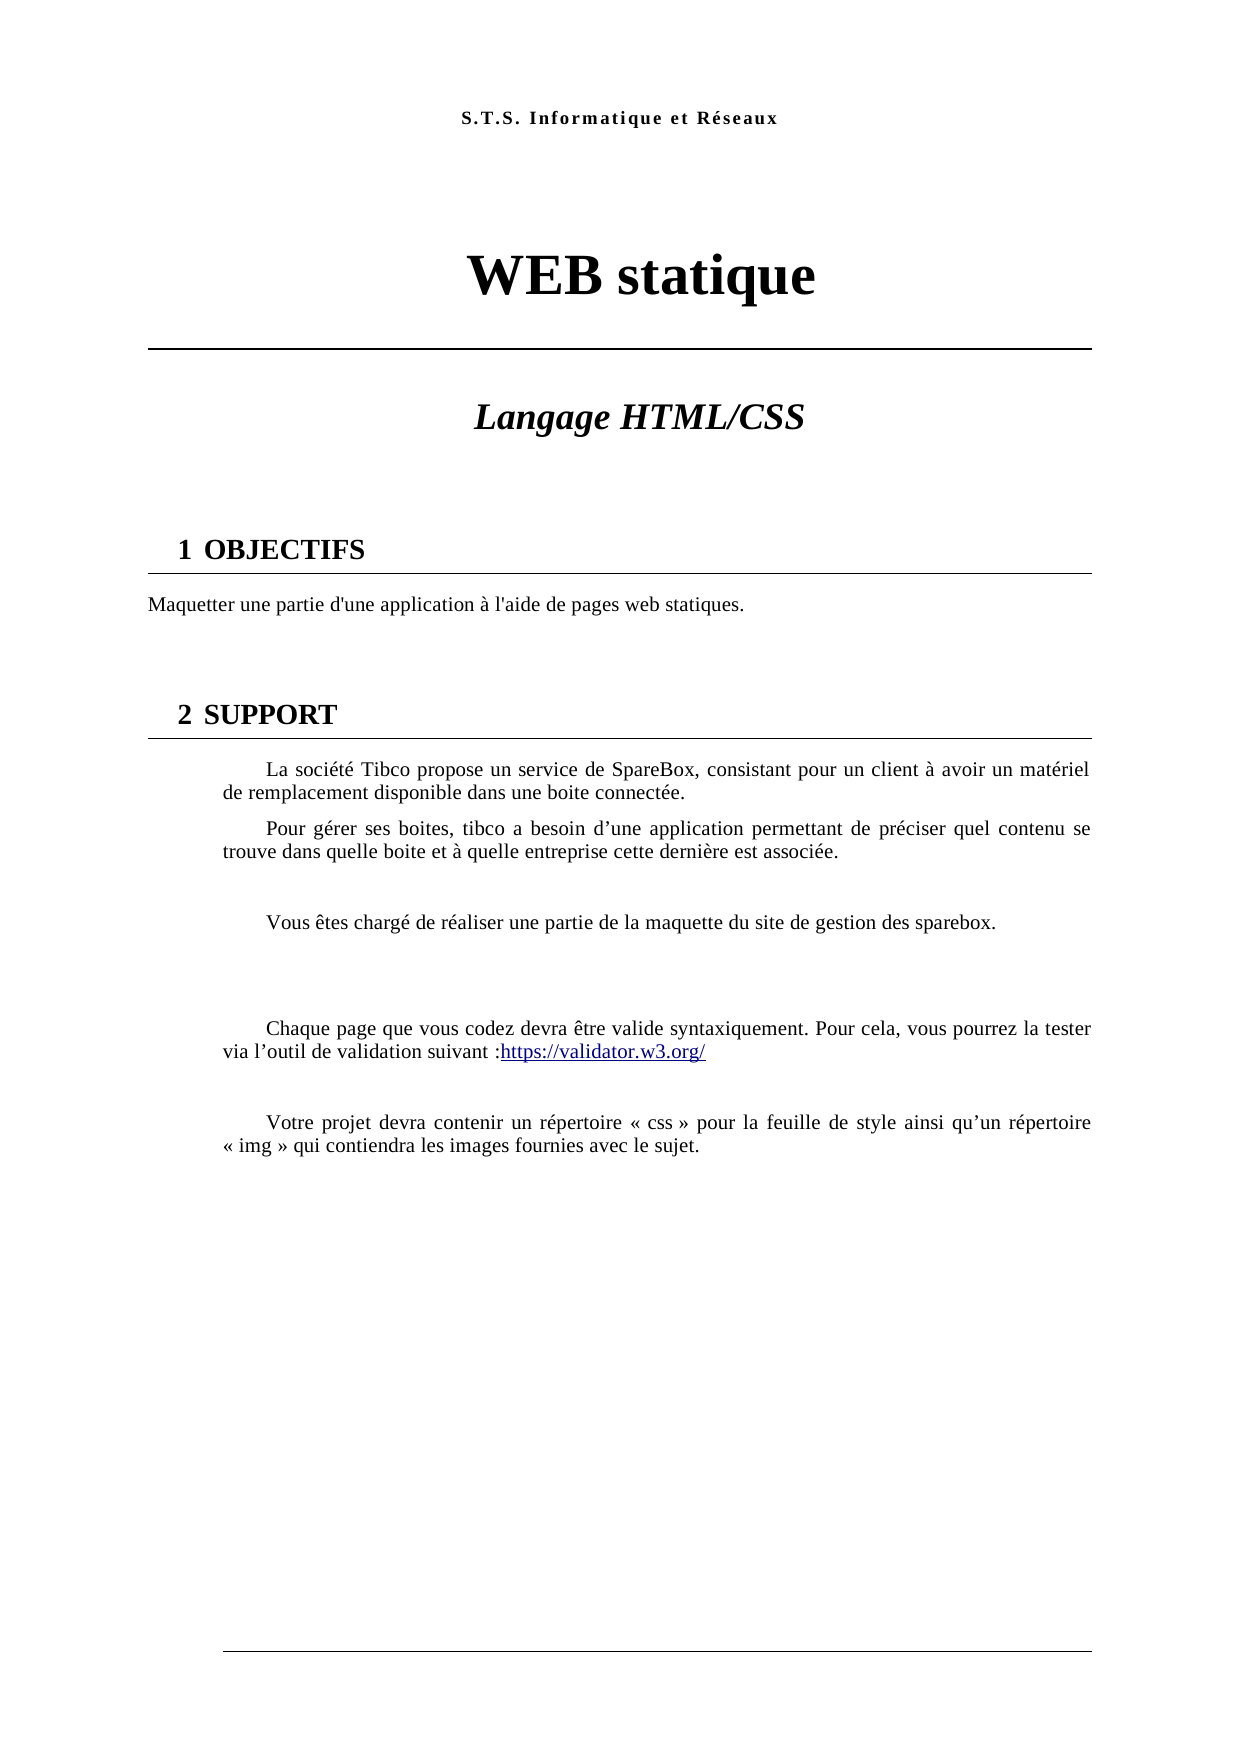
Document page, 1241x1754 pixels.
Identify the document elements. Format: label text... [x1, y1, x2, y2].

text La société Tibco propose un service de SpareBox, consistant pour un client à avoir un matériel de remplacement disponible dans une boite connectée. [223, 758, 1092, 804]
text Langage HTML/CSS [148, 389, 1092, 439]
subtitle objectifs [148, 529, 1092, 573]
text Chaque page que vous codez devra être valide syntaxiquement. Pour cela, vous pourrez la tester via l’outil de validation suivant :https://validator.w3.org/ [223, 1017, 1092, 1063]
subtitle Support [148, 694, 1092, 738]
text Pour gérer ses boites, tibco a besoin d’une application permettant de préciser quel contenu se trouve dans quelle boite et à quelle entreprise cette dernière est associée. [223, 817, 1092, 863]
text Maquetter une partie d'une application à l'aide de pages web statiques. [148, 593, 1092, 616]
text Votre projet devra contenir un répertoire « css » pour la feuille de style ainsi qu’un répertoire « img » qui contiendra les images fournies avec le sujet. [223, 1111, 1092, 1157]
text WEB statique [148, 248, 1092, 348]
text Vous êtes chargé de réaliser une partie de la maquette du site de gestion des sparebox. [223, 911, 1092, 934]
